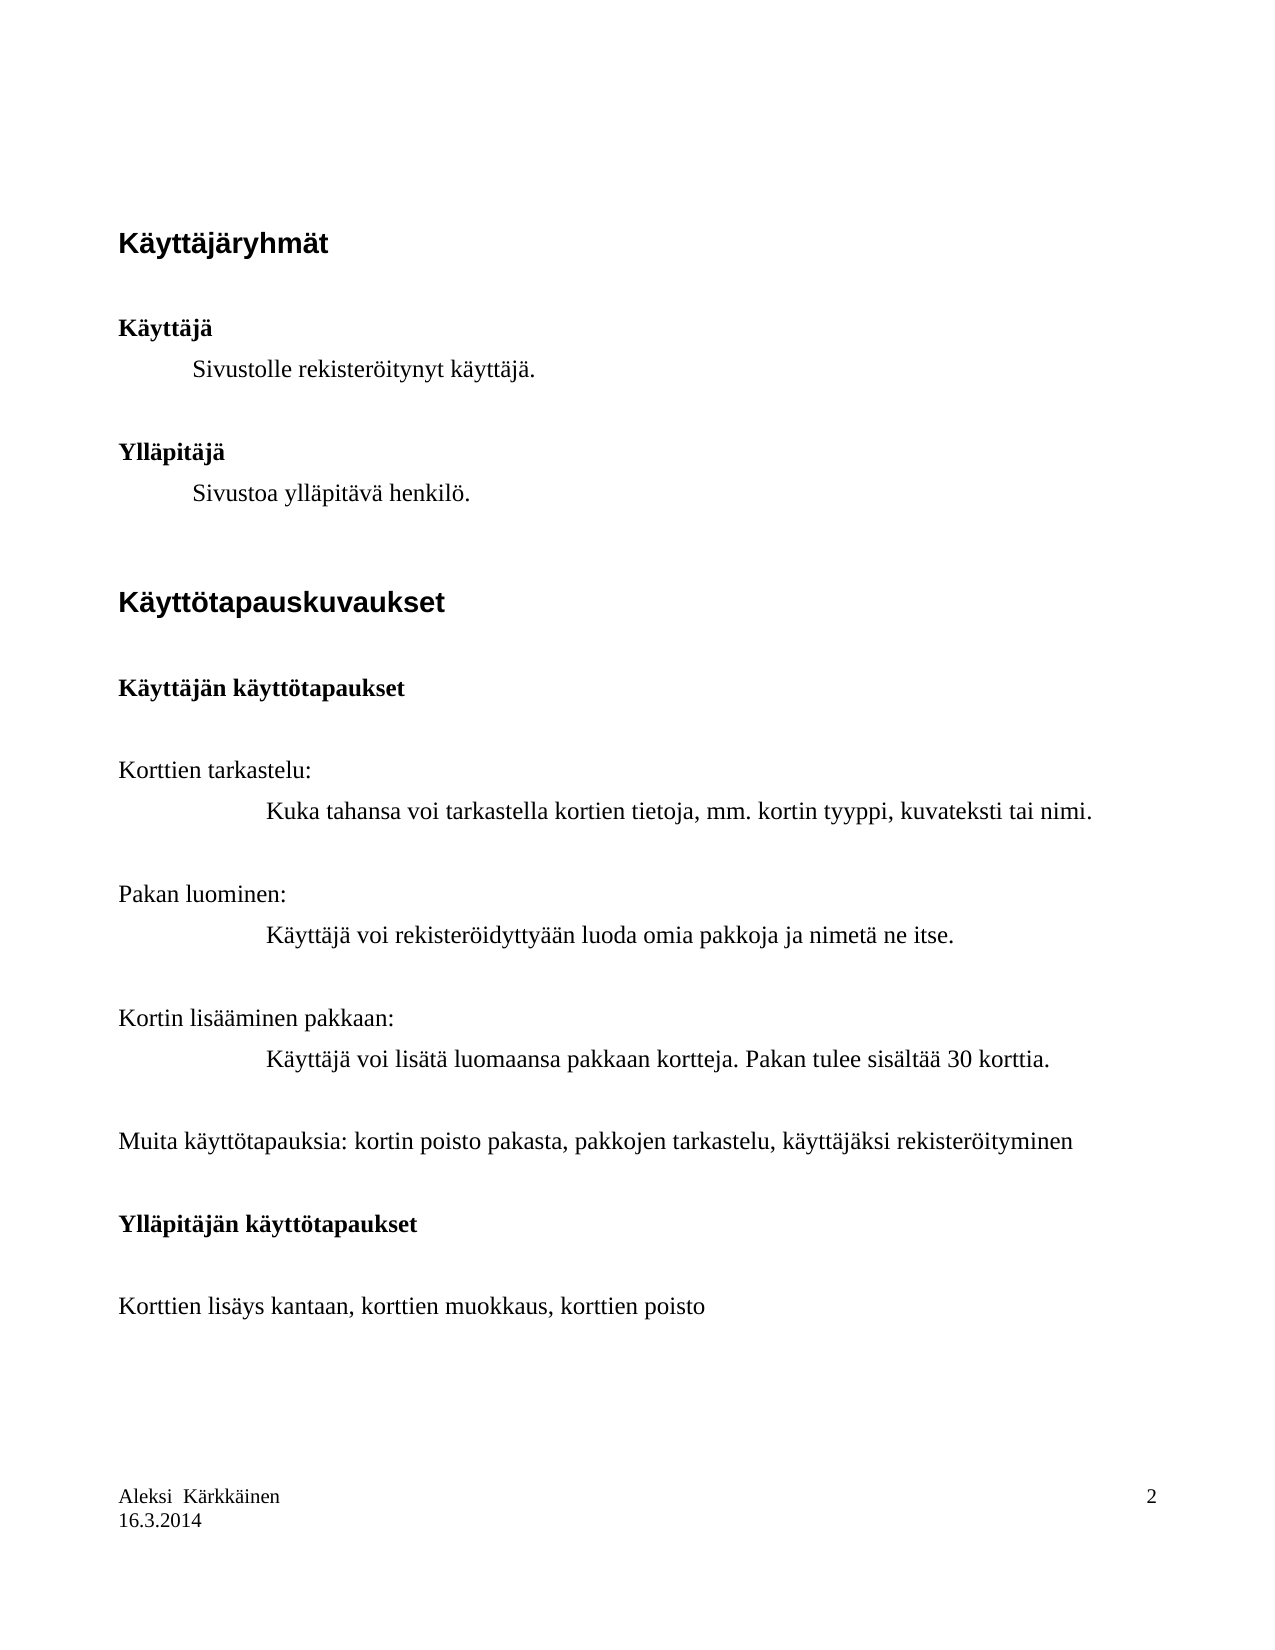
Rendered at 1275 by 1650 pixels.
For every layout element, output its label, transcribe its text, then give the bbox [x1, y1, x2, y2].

text Käyttäjän käyttötapaukset [118, 673, 1157, 701]
text Ylläpitäjä [118, 437, 1157, 465]
subtitle Käyttötapauskuvaukset [118, 585, 1157, 619]
text Muita käyttötapauksia: kortin poisto pakasta, pakkojen tarkastelu, käyttäjäksi rekisteröityminen [118, 1126, 1157, 1155]
text Käyttäjä voi lisätä luomaansa pakkaan kortteja. Pakan tulee sisältää 30 korttia. [118, 1044, 1157, 1073]
text Pakan luominen: [118, 879, 1157, 908]
text Kortin lisääminen pakkaan: [118, 1003, 1157, 1031]
text Käyttäjä [118, 313, 1157, 342]
subtitle Käyttäjäryhmät [118, 226, 1157, 259]
text Ylläpitäjän käyttötapaukset [118, 1209, 1157, 1238]
text Käyttäjä voi rekisteröidyttyään luoda omia pakkoja ja nimetä ne itse. [118, 920, 1157, 949]
text Korttien tarkastelu: [118, 755, 1157, 784]
text Sivustoa ylläpitävä henkilö. [118, 478, 1157, 507]
text Sivustolle rekisteröitynyt käyttäjä. [118, 354, 1157, 383]
text Kuka tahansa voi tarkastella kortien tietoja, mm. kortin tyyppi, kuvateksti tai nimi. [118, 796, 1157, 825]
text Korttien lisäys kantaan, korttien muokkaus, korttien poisto [118, 1291, 1157, 1320]
